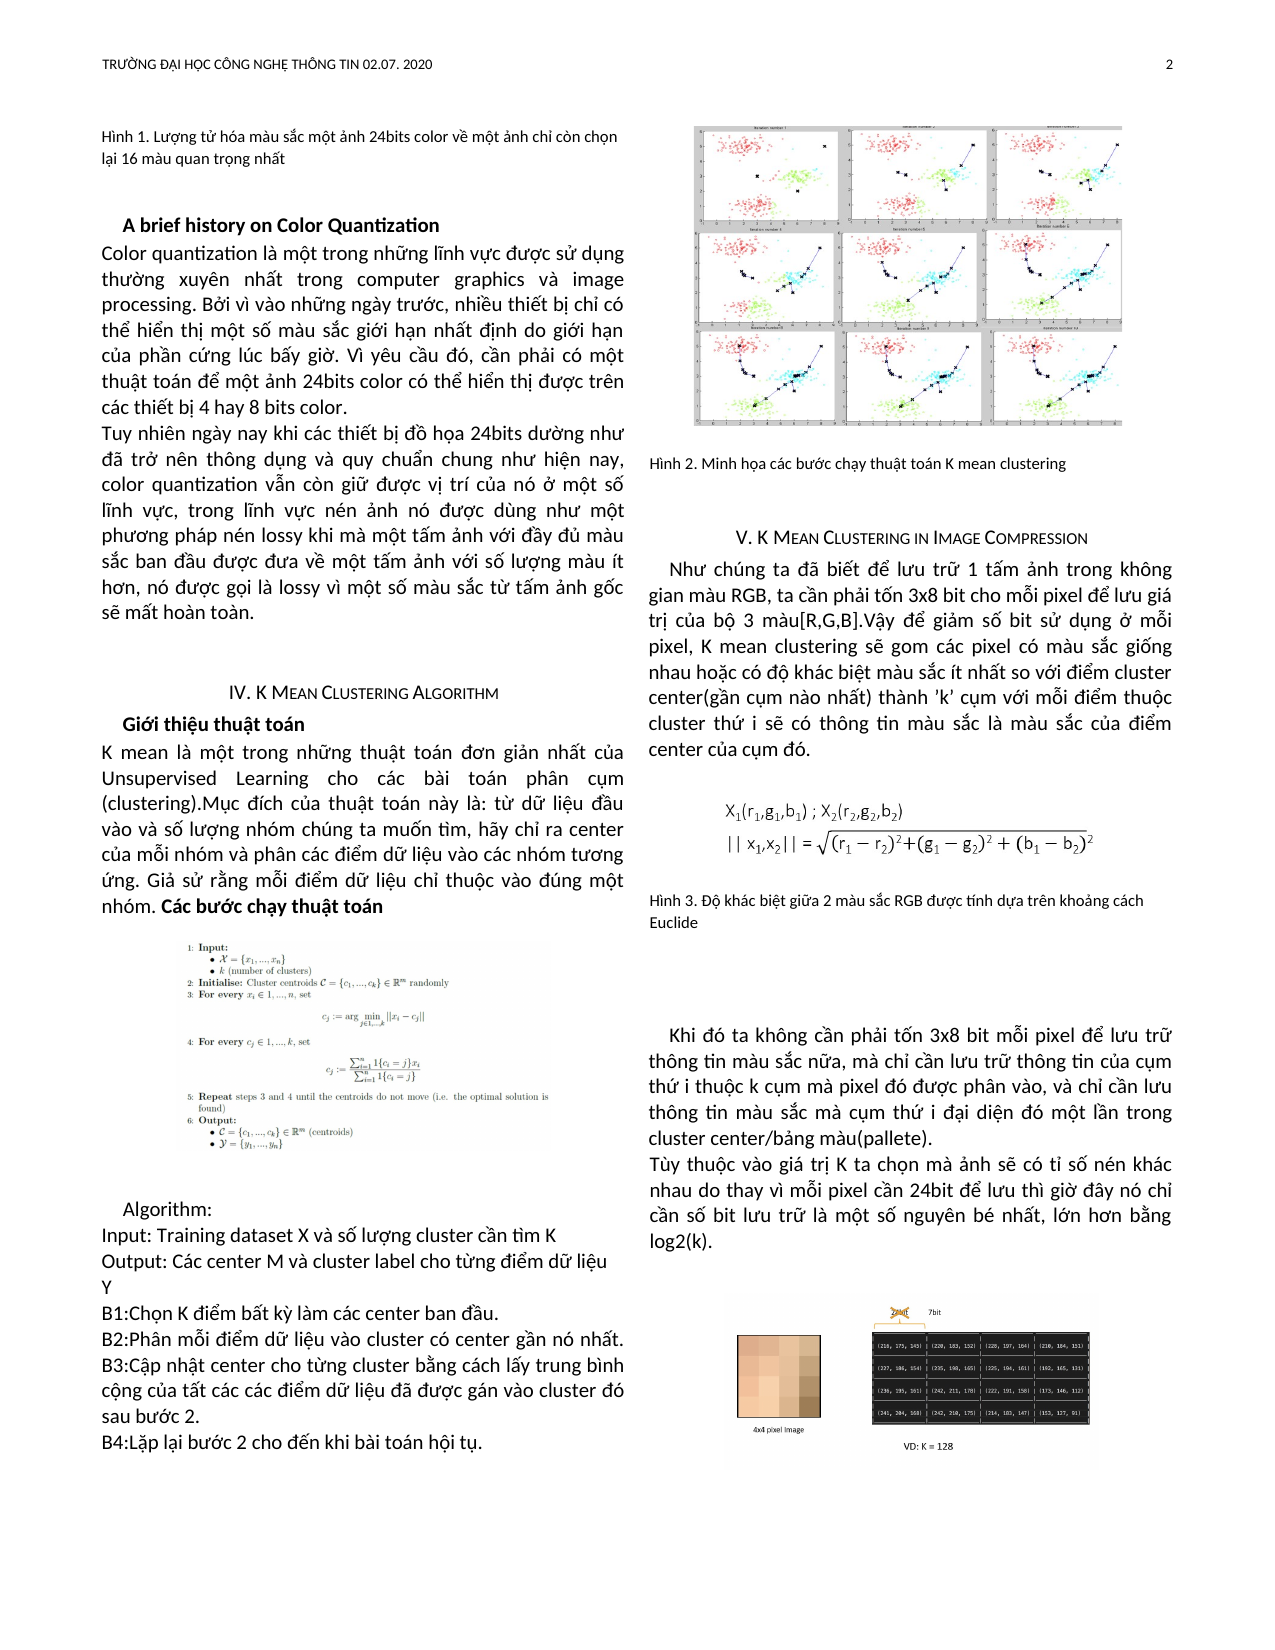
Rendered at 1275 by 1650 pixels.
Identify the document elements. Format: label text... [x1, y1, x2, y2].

text Output: Các center M và cluster label cho từng điểm dữ liệu [101, 1248, 625, 1273]
subtitle A brief history on Color Quantization [122, 212, 625, 238]
text Như chúng ta đã biết để lưu trữ 1 tấm ảnh trong không gian màu RGB, ta cần phải tốn 3x8 bit cho mỗi pixel để lưu giá trị của bộ 3 màu[R,G,B].Vậy để giảm số bit sử dụng ở mỗi pixel, K mean clustering sẽ gom các pixel có màu sắc giống nhau hoặc có độ khác biệt màu sắc ít nhất so với điểm cluster center(gần cụm nào nhất) thành ’k’ cụm với mỗi điểm thuộc cluster thứ i sẽ có thông tin màu sắc là màu sắc của điểm center của cụm đó. [648, 556, 1173, 761]
text B4:Lặp lại bước 2 cho đến khi bài toán hội tụ. [101, 1429, 625, 1455]
text Khi đó ta không cần phải tốn 3x8 bit mỗi pixel để lưu trữ thông tin màu sắc nữa, mà chỉ cần lưu trữ thông tin của cụm thứ i thuộc k cụm mà pixel đó được phân vào, và chỉ cần lưu thông tin màu sắc mà cụm thứ i đại diện đó một lần trong cluster center/bảng màu(pallete). [648, 1022, 1173, 1150]
subtitle Giới thiệu thuật toán [122, 711, 625, 737]
text B2:Phân mỗi điểm dữ liệu vào cluster có center gần nó nhất. B3:Cập nhật center cho từng cluster bằng cách lấy trung bình cộng của tất các các điểm dữ liệu đã được gán vào cluster đó sau bước 2. [101, 1326, 625, 1429]
text Hình 2. Minh họa các bước chạy thuật toán K mean clustering [649, 453, 1173, 473]
text B1:Chọn K điểm bất kỳ làm các center ban đầu. [101, 1300, 625, 1326]
text Y [101, 1274, 625, 1299]
text V. K MEAN CLUSTERING IN IMAGE COMPRESSION [651, 524, 1172, 550]
text Tuy nhiên ngày nay khi các thiết bị đồ họa 24bits dường như đã trở nên thông dụng và quy chuẩn chung như hiện nay, color quantization vẫn còn giữ được vị trí của nó ở một số lĩnh vực, trong lĩnh vực nén ảnh nó được dùng như một phương pháp nén lossy khi mà một tấm ảnh với đầy đủ màu sắc ban đầu được đưa về một tấm ảnh với số lượng màu ít hơn, nó được gọi là lossy vì một số màu sắc từ tấm ảnh gốc sẽ mất hoàn toàn. [101, 420, 625, 625]
text Input: Training dataset X và số lượng cluster cần tìm K [101, 1222, 625, 1247]
text Euclide [649, 912, 1173, 933]
text Hình 3. Độ khác biệt giữa 2 màu sắc RGB được tính dựa trên khoảng cách [649, 890, 1173, 910]
text Hình 1. Lượng tử hóa màu sắc một ảnh 24bits color về một ảnh chỉ còn chọn lại 16 màu quan trọng nhất [101, 126, 625, 168]
text IV. K MEAN CLUSTERING ALGORITHM [103, 679, 624, 704]
text Algorithm: [123, 1196, 625, 1221]
text Tùy thuộc vào giá trị K ta chọn mà ảnh sẽ có tỉ số nén khác nhau do thay vì mỗi pixel cần 24bit để lưu thì giờ đây nó chỉ cần số bit lưu trữ là một số nguyên bé nhất, lớn hơn bằng log2(k). [649, 1151, 1173, 1253]
text K mean là một trong những thuật toán đơn giản nhất của Unsupervised Learning cho các bài toán phân cụm (clustering).Mục đích của thuật toán này là: từ dữ liệu đầu vào và số lượng nhóm chúng ta muốn tìm, hãy chỉ ra center của mỗi nhóm và phân các điểm dữ liệu vào các nhóm tương ứng. Giả sử rằng mỗi điểm dữ liệu chỉ thuộc vào đúng một nhóm. Các bước chạy thuật toán [101, 739, 625, 918]
text Color quantization là một trong những lĩnh vực được sử dụng thường xuyên nhất trong computer graphics và image processing. Bởi vì vào những ngày trước, nhiều thiết bị chỉ có thể hiển thị một số màu sắc giới hạn nhất định do giới hạn của phần cứng lúc bấy giờ. Vì yêu cầu đó, cần phải có một thuật toán để một ảnh 24bits color có thể hiển thị được trên các thiết bị 4 hay 8 bits color. [101, 240, 625, 419]
